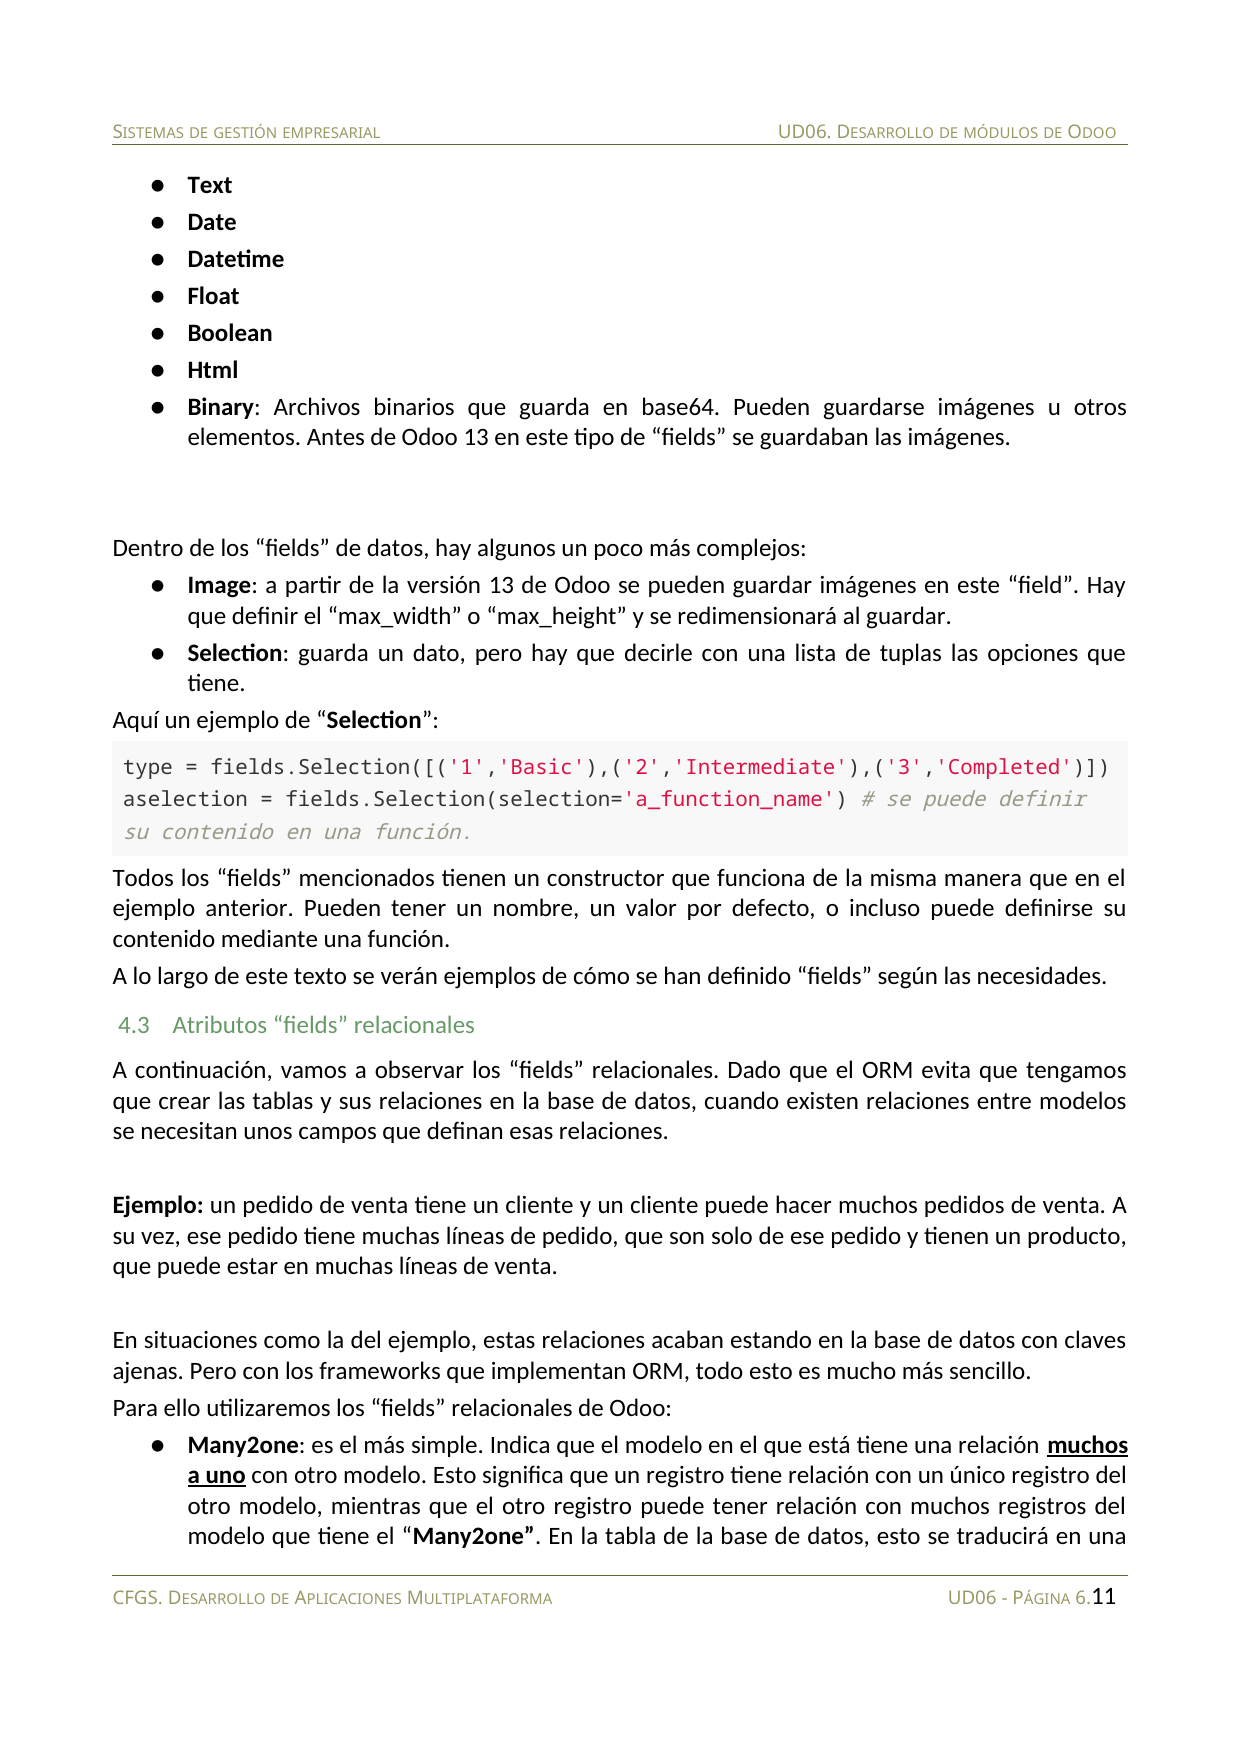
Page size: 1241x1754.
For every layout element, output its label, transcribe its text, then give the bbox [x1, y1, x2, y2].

text A continuación, vamos a observar los “fields” relacionales. Dado que el ORM evita que tengamos que crear las tablas y sus relaciones en la base de datos, cuando existen relaciones entre modelos se necesitan unos campos que definan esas relaciones. [112, 1054, 1128, 1146]
list Text [150, 169, 1128, 199]
text En situaciones como la del ejemplo, estas relaciones acaban estando en la base de datos con claves ajenas. Pero con los frameworks que implementan ORM, todo esto es mucho más sencillo. [112, 1324, 1128, 1386]
list Html [150, 354, 1128, 384]
text Todos los “fields” mencionados tienen un constructor que funciona de la misma manera que en el ejemplo anterior. Pueden tener un nombre, un valor por defecto, o incluso puede definirse su contenido mediante una función. [112, 862, 1128, 953]
text Dentro de los “fields” de datos, hay algunos un poco más complejos: [112, 532, 1128, 563]
list Datetime [150, 243, 1128, 273]
list Selection: guarda un dato, pero hay que decirle con una lista de tuplas las opciones que tiene. [150, 637, 1128, 698]
text Ejemplo: un pedido de venta tiene un cliente y un cliente puede hacer muchos pedidos de venta. A su vez, ese pedido tiene muchas líneas de pedido, que son solo de ese pedido y tienen un producto, que puede estar en muchas líneas de venta. [112, 1189, 1128, 1281]
list Float [150, 280, 1128, 311]
list Date [150, 206, 1128, 237]
list Boolean [150, 317, 1128, 347]
list Many2one: es el más simple. Indica que el modelo en el que está tiene una relación muchos a uno con otro modelo. Esto significa que un registro tiene relación con un único registro del otro modelo, mientras que el otro registro puede tener relación con muchos registros del modelo que tiene el “Many2one”. En la tabla de la base de datos, esto se traducirá en una [150, 1429, 1128, 1551]
list Image: a partir de la versión 13 de Odoo se pueden guardar imágenes en este “field”. Hay que definir el “max_width” o “max_height” y se redimensionará al guardar. [150, 569, 1128, 630]
text Aquí un ejemplo de “Selection”: [112, 704, 1128, 735]
subtitle Atributos “fields” relacionales [112, 1009, 1128, 1040]
list Binary: Archivos binarios que guarda en base64. Pueden guardarse imágenes u otros elementos. Antes de Odoo 13 en este tipo de “fields” se guardaban las imágenes. [150, 391, 1128, 452]
table_header type = fields.Selection([('1','Basic'),('2','Intermediate'),('3','Completed')]) aselection = fields.Selection(selection='a_function_name') # se puede definir su contenido en una función. [112, 741, 1128, 856]
text A lo largo de este texto se verán ejemplos de cómo se han definido “fields” según las necesidades. [112, 960, 1128, 990]
text Para ello utilizaremos los “fields” relacionales de Odoo: [112, 1392, 1128, 1422]
